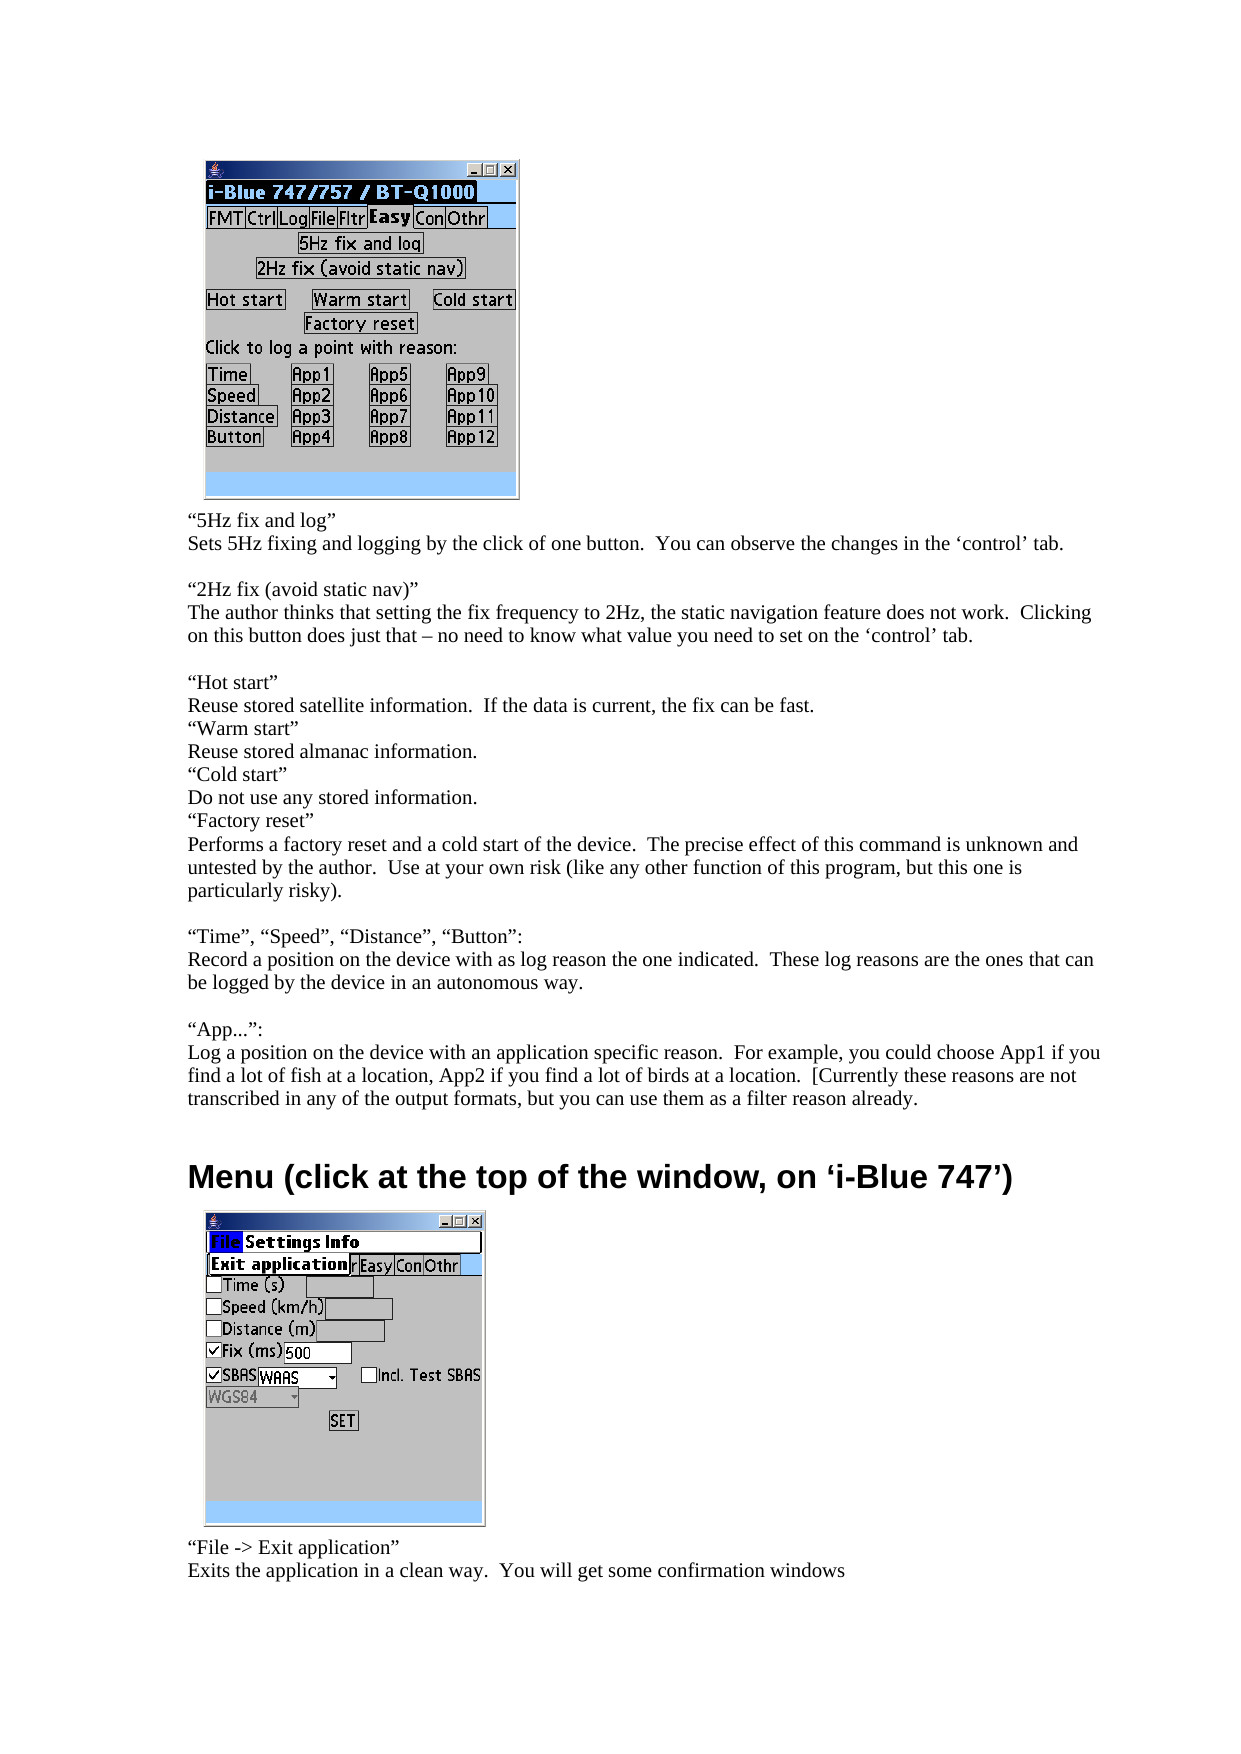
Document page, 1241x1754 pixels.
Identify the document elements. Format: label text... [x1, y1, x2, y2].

text Do not use any stored information. [187, 786, 1109, 809]
text The author thinks that setting the fix frequency to 2Hz, the static navigation feature does not work. Clicking on this button does just that – no need to know what value you need to set on the ‘control’ tab. [187, 601, 1109, 647]
text “Hot start” [187, 671, 1109, 694]
text Log a position on the device with an application specific reason. For example, you could choose App1 if you find a lot of fish at a location, App2 if you find a lot of birds at a location. [Currently these reasons are not transcribed in any of the output formats, but you can use them as a filter reason already. [187, 1041, 1109, 1110]
text “Time”, “Speed”, “Distance”, “Button”: [187, 925, 1109, 948]
text Exits the application in a clean way. You will get some confirmation windows [187, 1559, 1109, 1582]
text “2Hz fix (avoid static nav)” [187, 578, 1109, 601]
text Reuse stored satellite information. If the data is current, the fix can be fast. [187, 694, 1109, 717]
picture [203, 1210, 486, 1527]
subtitle Menu (click at the top of the window, on ‘i-Blue 747’) [187, 1158, 1109, 1195]
text “Factory reset” [187, 809, 1109, 832]
text “Cold start” [187, 763, 1109, 786]
text “Warm start” [187, 717, 1109, 740]
text Record a position on the device with as log reason the one indicated. These log reasons are the ones that can be logged by the device in an autonomous way. [187, 948, 1109, 994]
text Reuse stored almanac information. [187, 740, 1109, 763]
picture [203, 159, 520, 500]
text Performs a factory reset and a cold start of the device. The precise effect of this command is unknown and untested by the author. Use at your own risk (like any other function of this program, but this one is particularly risky). [187, 832, 1109, 902]
text “App...”: [187, 1017, 1109, 1041]
text “5Hz fix and log” [187, 509, 1109, 532]
text Sets 5Hz fixing and logging by the click of one button. You can observe the changes in the ‘control’ tab. [187, 532, 1109, 555]
text “File -> Exit application” [187, 1536, 1109, 1559]
